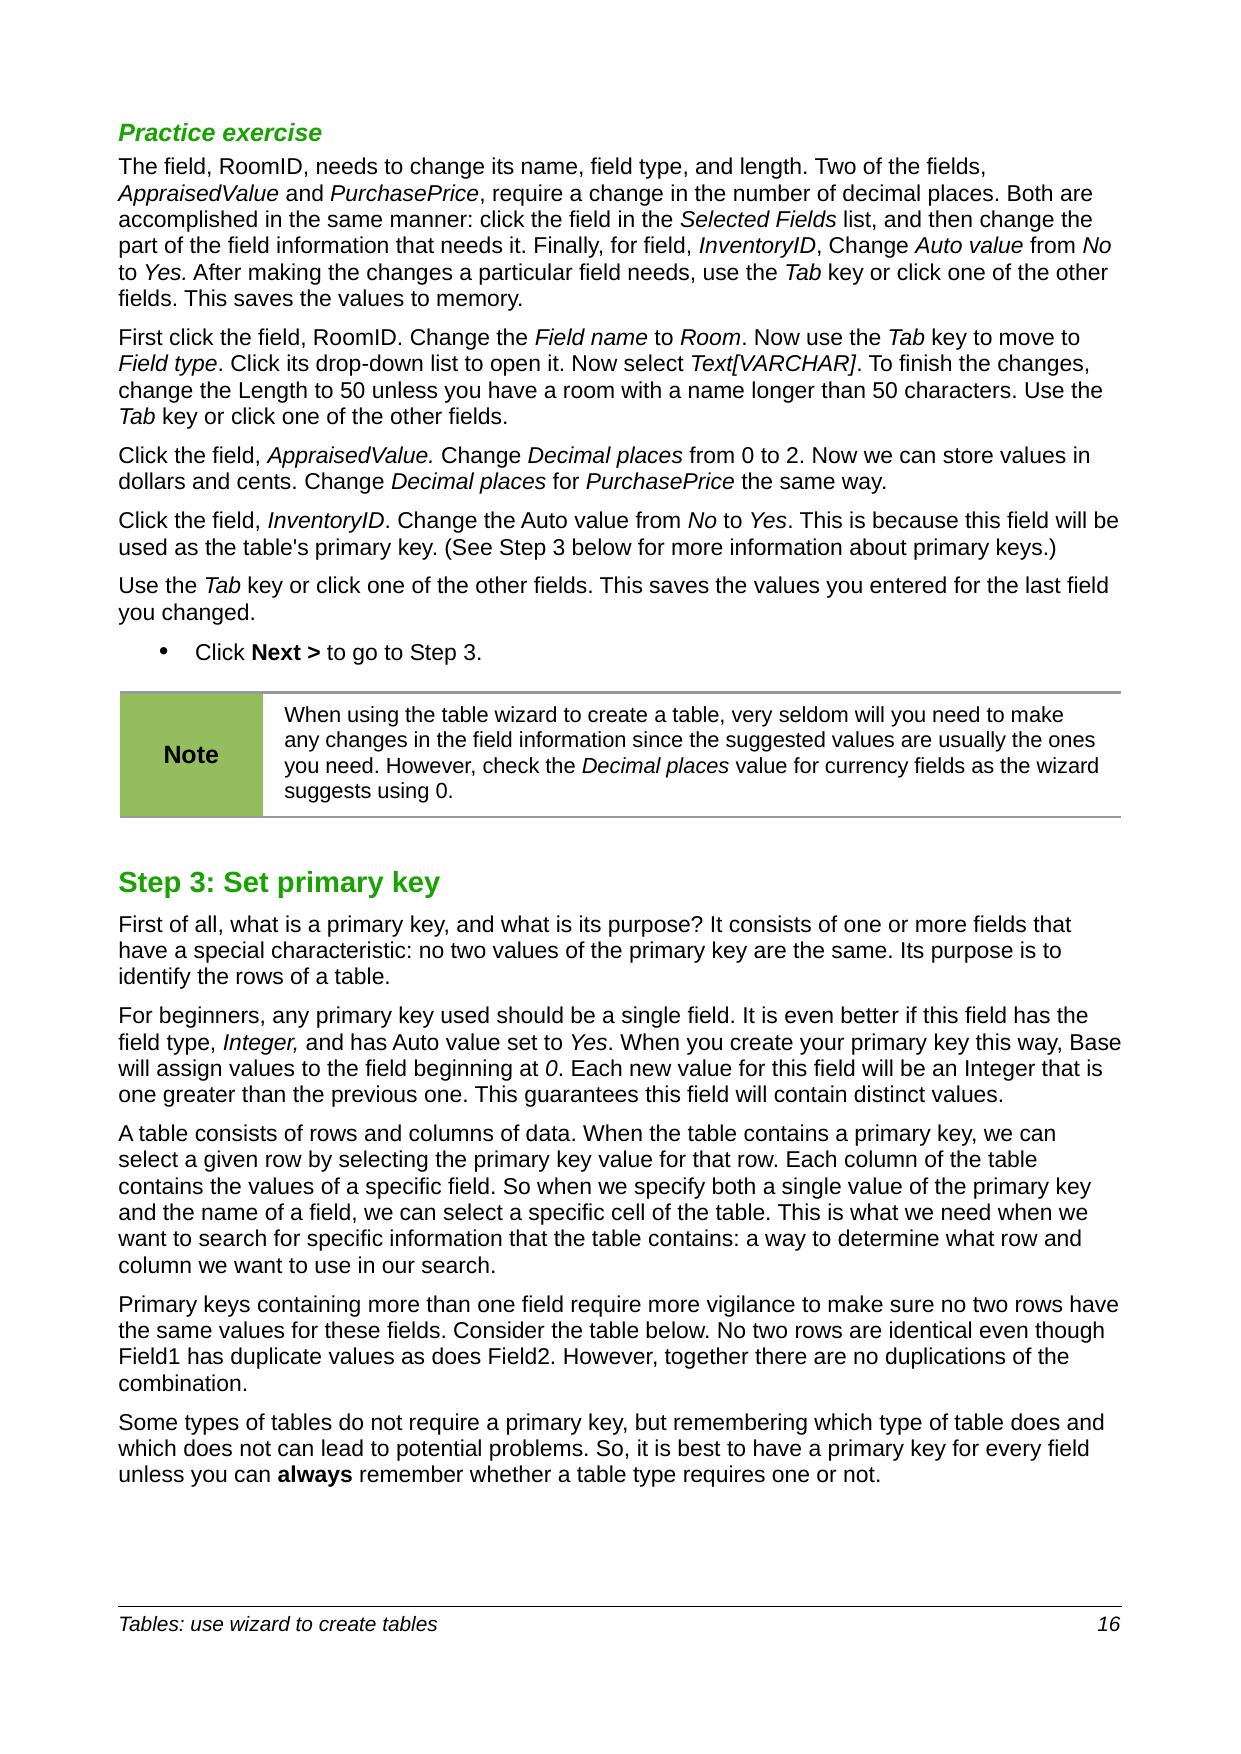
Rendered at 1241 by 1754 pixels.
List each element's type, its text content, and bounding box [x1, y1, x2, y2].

text Click the field, InventoryID. Change the Auto value from No to Yes. This is because this field will be used as the table's primary key. (See Step 3 below for more information about primary keys.) [118, 507, 1122, 560]
list Click Next > to go to Step 3. [156, 637, 1122, 667]
text Some types of tables do not require a primary key, but remembering which type of table does and which does not can lead to potential problems. So, it is best to have a primary key for every field unless you can always remember whether a table type requires one or not. [118, 1408, 1122, 1488]
table_header Note [120, 694, 263, 816]
text The field, RoomID, needs to change its name, field type, and length. Two of the fields, AppraisedValue and PurchasePrice, require a change in the number of decimal places. Both are accomplished in the same manner: click the field in the Selected Fields list, and then change the part of the field information that needs it. Finally, for field, InventoryID, Change Auto value from No to Yes. After making the changes a particular field needs, use the Tab key or click one of the other fields. This saves the values to memory. [118, 153, 1122, 311]
text A table consists of rows and columns of data. When the table contains a primary key, we can select a given row by selecting the primary key value for that row. Each column of the table contains the values of a specific field. So when we specify both a single value of the primary key and the name of a field, we can select a specific cell of the table. This is what we need when we want to search for specific information that the table contains: a way to determine what row and column we want to use in our search. [118, 1120, 1122, 1278]
subtitle Step 3: Set primary key [118, 864, 1122, 898]
text For beginners, any primary key used should be a single field. It is even better if this field has the field type, Integer, and has Auto value set to Yes. When you create your primary key this way, Base will assign values to the field beginning at 0. Each new value for this field will be an Integer that is one greater than the previous one. This guarantees this field will contain distinct values. [118, 1002, 1122, 1107]
text Click the field, AppraisedValue. Change Decimal places from 0 to 2. Now we can store values in dollars and cents. Change Decimal places for PurchasePrice the same way. [118, 442, 1122, 494]
text First of all, what is a primary key, and what is its purpose? It consists of one or more fields that have a special characteristic: no two values of the primary key are the same. Its purpose is to identify the rows of a table. [118, 911, 1122, 989]
text Use the Tab key or click one of the other fields. This saves the values you entered for the last field you changed. [118, 572, 1122, 625]
text First click the field, RoomID. Change the Field name to Room. Now use the Tab key to move to Field type. Click its drop-down list to open it. Now select Text[VARCHAR]. To finish the changes, change the Length to 50 unless you have a room with a name longer than 50 characters. Use the Tab key or click one of the other fields. [118, 324, 1122, 429]
text Primary keys containing more than one field require more vigilance to make sure no two rows have the same values for these fields. Consider the table below. No two rows are identical even though Field1 has duplicate values as does Field2. However, together there are no duplications of the combination. [118, 1291, 1122, 1396]
subtitle Practice exercise [118, 118, 1122, 147]
table_header When using the table wizard to create a table, very seldom will you need to make any changes in the field information since the suggested values are usually the ones you need. However, check the Decimal places value for currency fields as the wizard suggests using 0. [263, 694, 1121, 816]
